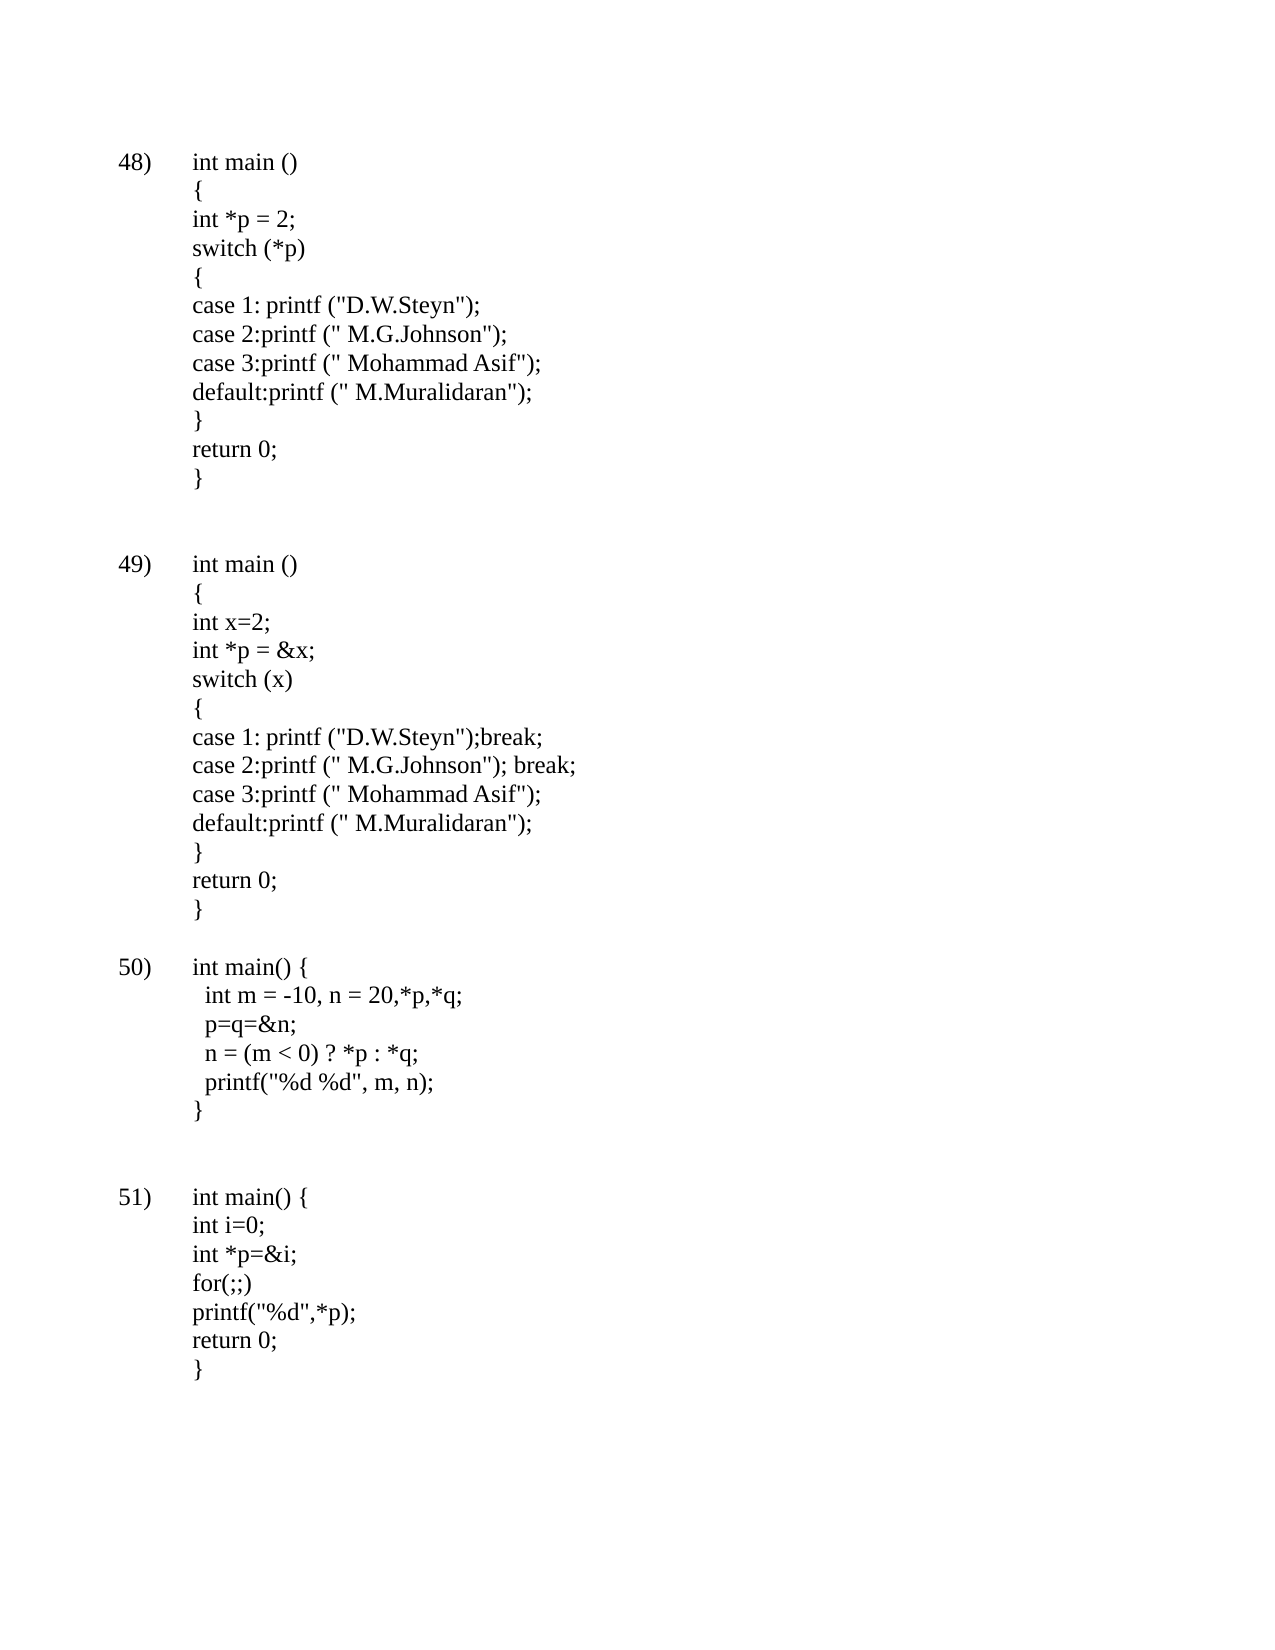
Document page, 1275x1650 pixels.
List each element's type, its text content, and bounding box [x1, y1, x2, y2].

text case 1: printf ("D.W.Steyn"); [118, 291, 1157, 319]
text for(;;) [118, 1268, 1157, 1297]
text printf("%d %d", m, n); [118, 1067, 1157, 1096]
text { [118, 578, 1157, 607]
text { [118, 176, 1157, 204]
text 51) int main() { [118, 1182, 1157, 1211]
text } [118, 894, 1157, 923]
text return 0; [118, 434, 1157, 463]
text case 2:printf (" M.G.Johnson"); [118, 319, 1157, 348]
text case 3:printf (" Mohammad Asif"); [118, 779, 1157, 808]
text 49) int main () [118, 549, 1157, 578]
text return 0; [118, 866, 1157, 894]
text int *p = &x; [118, 636, 1157, 664]
text case 2:printf (" M.G.Johnson"); break; [118, 751, 1157, 779]
text switch (x) [118, 664, 1157, 693]
text return 0; [118, 1326, 1157, 1354]
text p=q=&n; [118, 1009, 1157, 1038]
text int x=2; [118, 607, 1157, 636]
text } [118, 406, 1157, 434]
text 48) int main () [118, 147, 1157, 176]
text int *p=&i; [118, 1239, 1157, 1268]
text n = (m < 0) ? *p : *q; [118, 1038, 1157, 1067]
text 50) int main() { [118, 952, 1157, 981]
text } [118, 463, 1157, 492]
text default:printf (" M.Muralidaran"); [118, 377, 1157, 406]
text { [118, 693, 1157, 722]
text case 3:printf (" Mohammad Asif"); [118, 348, 1157, 377]
text } [118, 1354, 1157, 1383]
text } [118, 1096, 1157, 1124]
text int i=0; [118, 1211, 1157, 1239]
text switch (*p) [118, 233, 1157, 262]
text printf("%d",*p); [118, 1297, 1157, 1326]
text default:printf (" M.Muralidaran"); [118, 808, 1157, 837]
text int *p = 2; [118, 204, 1157, 233]
text case 1: printf ("D.W.Steyn");break; [118, 722, 1157, 751]
text int m = -10, n = 20,*p,*q; [118, 981, 1157, 1009]
text } [118, 837, 1157, 866]
text { [118, 262, 1157, 291]
